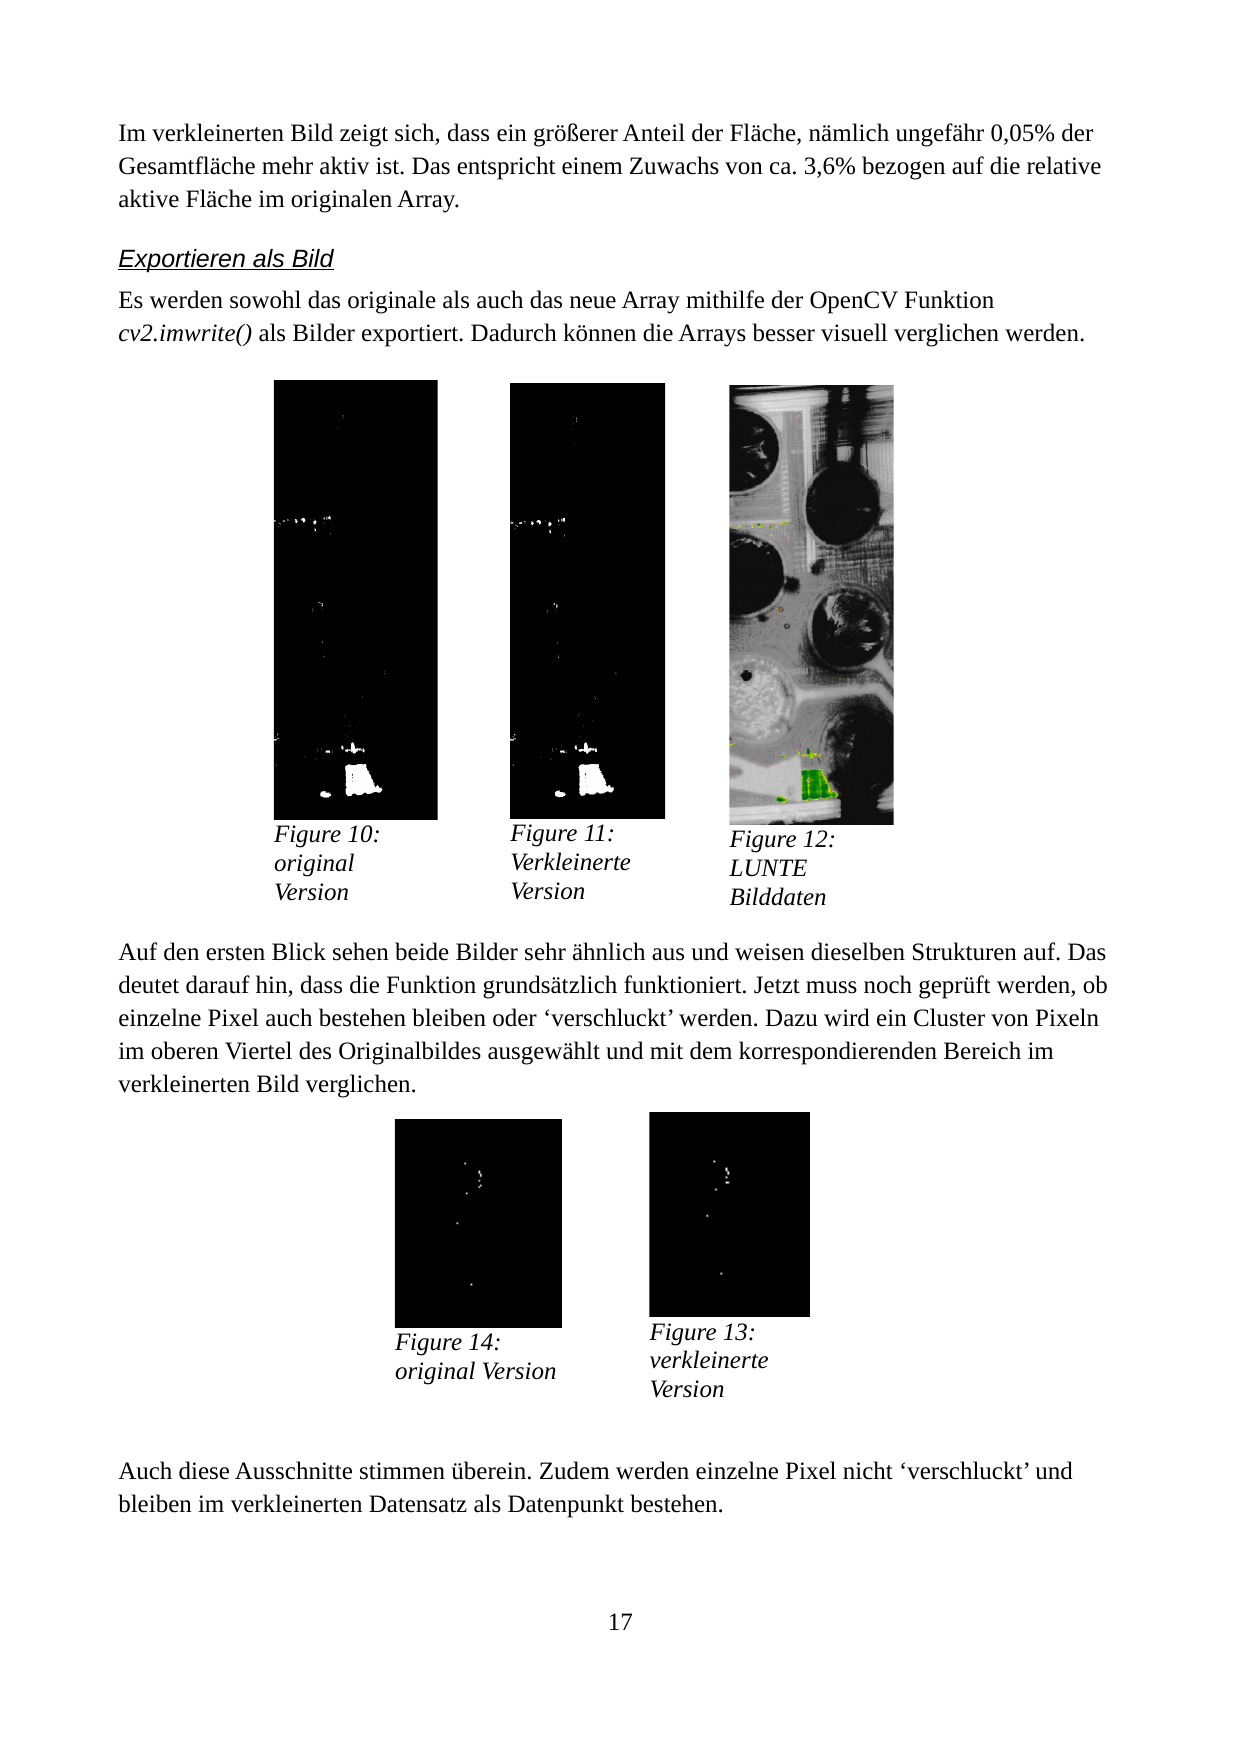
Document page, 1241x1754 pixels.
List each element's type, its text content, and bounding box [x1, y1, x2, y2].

text Es werden sowohl das originale als auch das neue Array mithilfe der OpenCV Funktion cv2.imwrite() als Bilder exportiert. Dadurch können die Arrays besser visuell verglichen werden. [118, 286, 1122, 347]
text Figure 11: Verkleinerte Version [510, 819, 665, 904]
text Figure 12: LUNTE Bilddaten [729, 825, 894, 911]
text Figure 13: verkleinerte Version [649, 1317, 810, 1403]
text Figure 10: original Version [274, 820, 438, 905]
picture [649, 1112, 810, 1317]
picture [510, 383, 666, 819]
picture [729, 385, 894, 825]
subtitle Exportieren als Bild [118, 244, 1122, 273]
text Auch diese Ausschnitte stimmen überein. Zudem werden einzelne Pixel nicht ‘verschluckt’ und bleiben im verkleinerten Datensatz als Datenpunkt bestehen. [118, 1456, 1122, 1518]
text Im verkleinerten Bild zeigt sich, dass ein größerer Anteil der Fläche, nämlich ungefähr 0,05% der Gesamtfläche mehr aktiv ist. Das entspricht einem Zuwachs von ca. 3,6% bezogen auf die relative aktive Fläche im originalen Array. [118, 118, 1122, 213]
text Figure 14: original Version [395, 1328, 562, 1385]
picture [394, 1119, 562, 1328]
text Auf den ersten Blick sehen beide Bilder sehr ähnlich aus und weisen dieselben Strukturen auf. Das deutet darauf hin, dass die Funktion grundsätzlich funktioniert. Jetzt muss noch geprüft werden, ob einzelne Pixel auch bestehen bleiben oder ‘verschluckt’ werden. Dazu wird ein Cluster von Pixeln im oberen Viertel des Originalbildes ausgewählt und mit dem korrespondierenden Bereich im verkleinerten Bild verglichen. [118, 937, 1122, 1098]
picture [273, 380, 438, 820]
